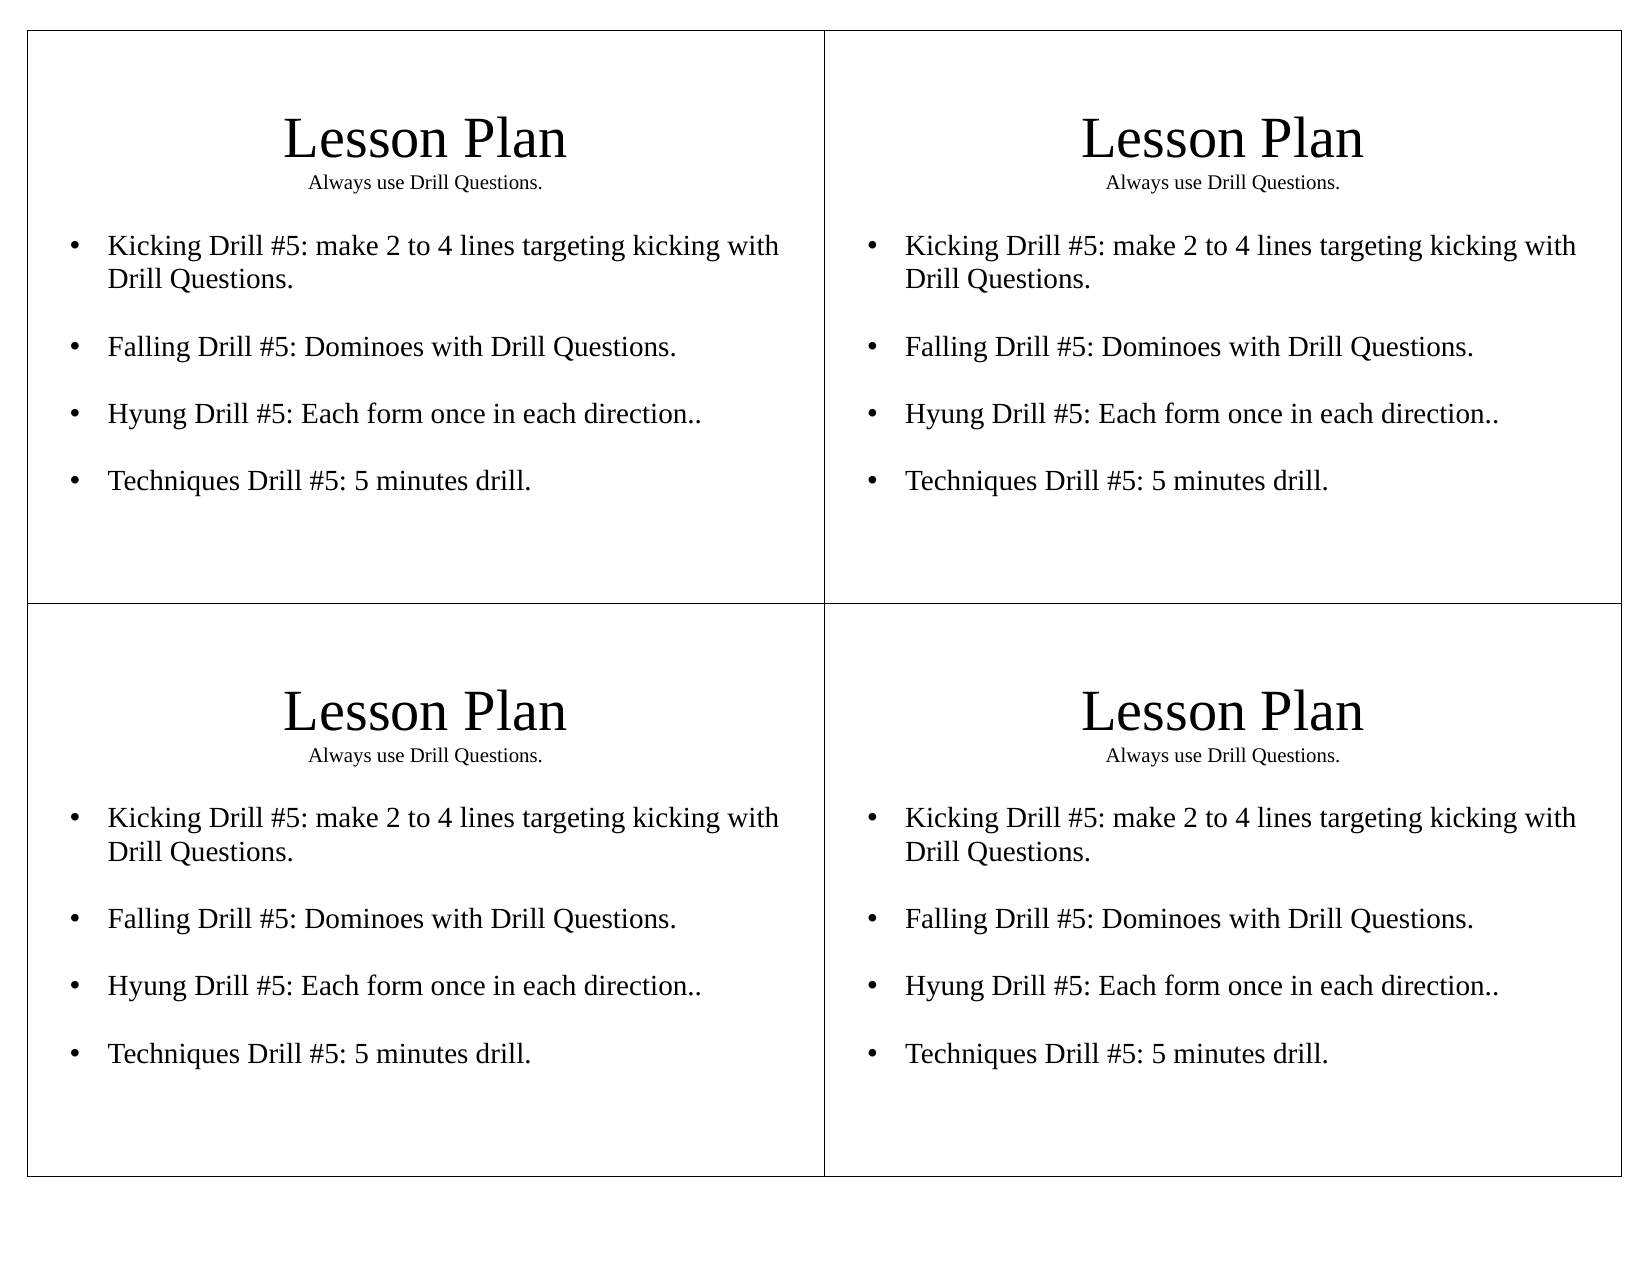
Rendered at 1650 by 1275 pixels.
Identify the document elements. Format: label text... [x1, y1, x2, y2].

table_cell Lesson Plan Always use Drill Questions. Kicking Drill #5: make 2 to 4 lines targeting kicking with Drill Questions. Falling Drill #5: Dominoes with Drill Questions. Hyung Drill #5: Each form once in each direction.. Techniques Drill #5: 5 minutes drill. [825, 604, 1621, 1176]
table_header Lesson Plan Always use Drill Questions. Kicking Drill #5: make 2 to 4 lines targeting kicking with Drill Questions. Falling Drill #5: Dominoes with Drill Questions. Hyung Drill #5: Each form once in each direction.. Techniques Drill #5: 5 minutes drill. [28, 31, 824, 603]
table_header Lesson Plan Always use Drill Questions. Kicking Drill #5: make 2 to 4 lines targeting kicking with Drill Questions. Falling Drill #5: Dominoes with Drill Questions. Hyung Drill #5: Each form once in each direction.. Techniques Drill #5: 5 minutes drill. [825, 31, 1621, 603]
table_cell Lesson Plan Always use Drill Questions. Kicking Drill #5: make 2 to 4 lines targeting kicking with Drill Questions. Falling Drill #5: Dominoes with Drill Questions. Hyung Drill #5: Each form once in each direction.. Techniques Drill #5: 5 minutes drill. [28, 604, 824, 1176]
